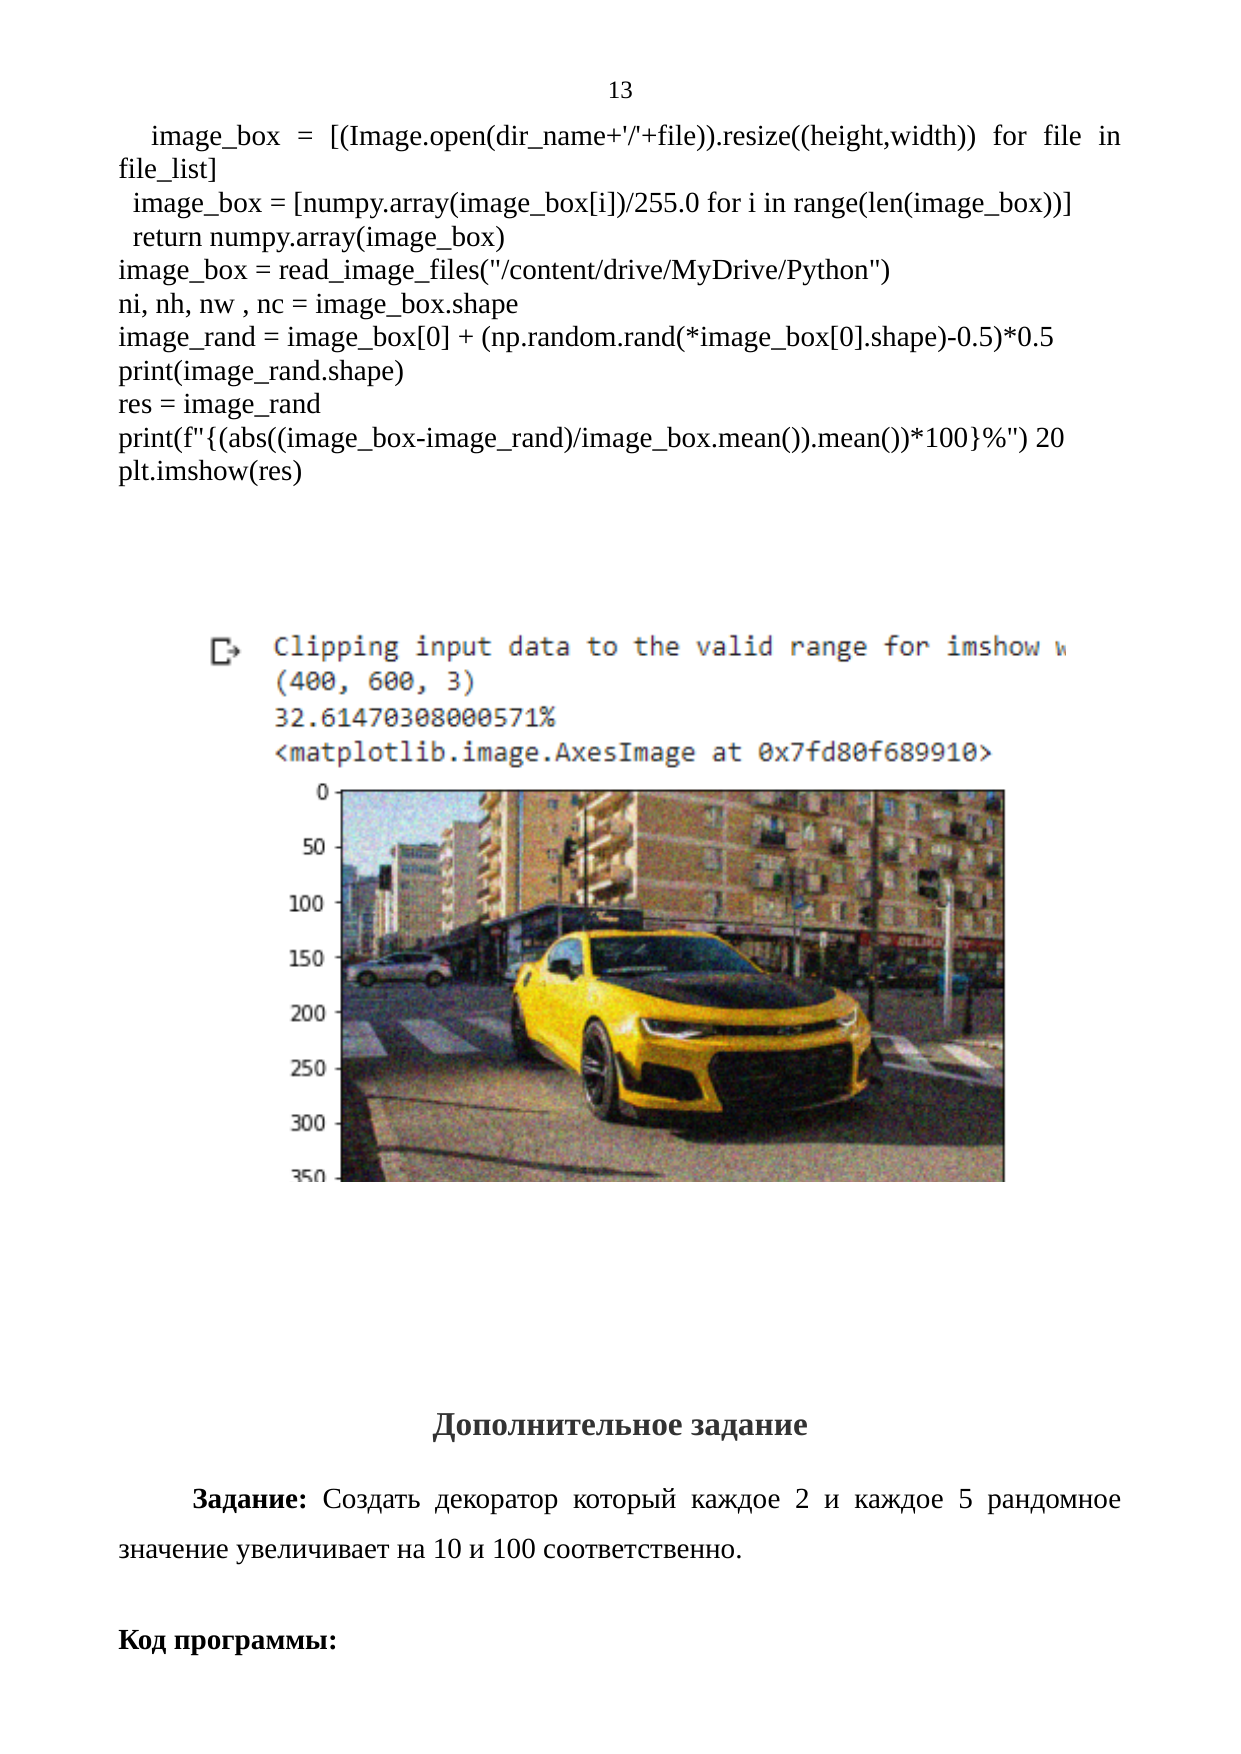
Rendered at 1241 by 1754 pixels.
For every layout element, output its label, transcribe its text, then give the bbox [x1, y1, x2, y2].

text Код программы: [118, 1621, 1122, 1655]
text image_box = [numpy.array(image_box[i])/255.0 for i in range(len(image_box))] [118, 185, 1122, 219]
text image_rand = image_box[0] + (np.random.rand(*image_box[0].shape)-0.5)*0.5 [118, 319, 1122, 353]
text print(image_rand.shape) [118, 353, 1122, 386]
text print(f"{(abs((image_box-image_rand)/image_box.mean()).mean())*100}%") 20 [118, 420, 1122, 453]
text ni, nh, nw , nc = image_box.shape [118, 286, 1122, 319]
text image_box = read_image_files("/content/drive/MyDrive/Python") [118, 252, 1122, 286]
text return numpy.array(image_box) [118, 219, 1122, 252]
text plt.imshow(res) [118, 453, 1122, 487]
text Задание: Создать декоратор который каждое 2 и каждое 5 рандомное значение увеличивает на 10 и 100 соответственно. [118, 1481, 1122, 1565]
text res = image_rand [118, 386, 1122, 420]
text Дополнительное задание [118, 1404, 1122, 1442]
text image_box = [(Image.open(dir_name+'/'+file)).resize((height,width)) for file in file_list] [118, 118, 1122, 185]
